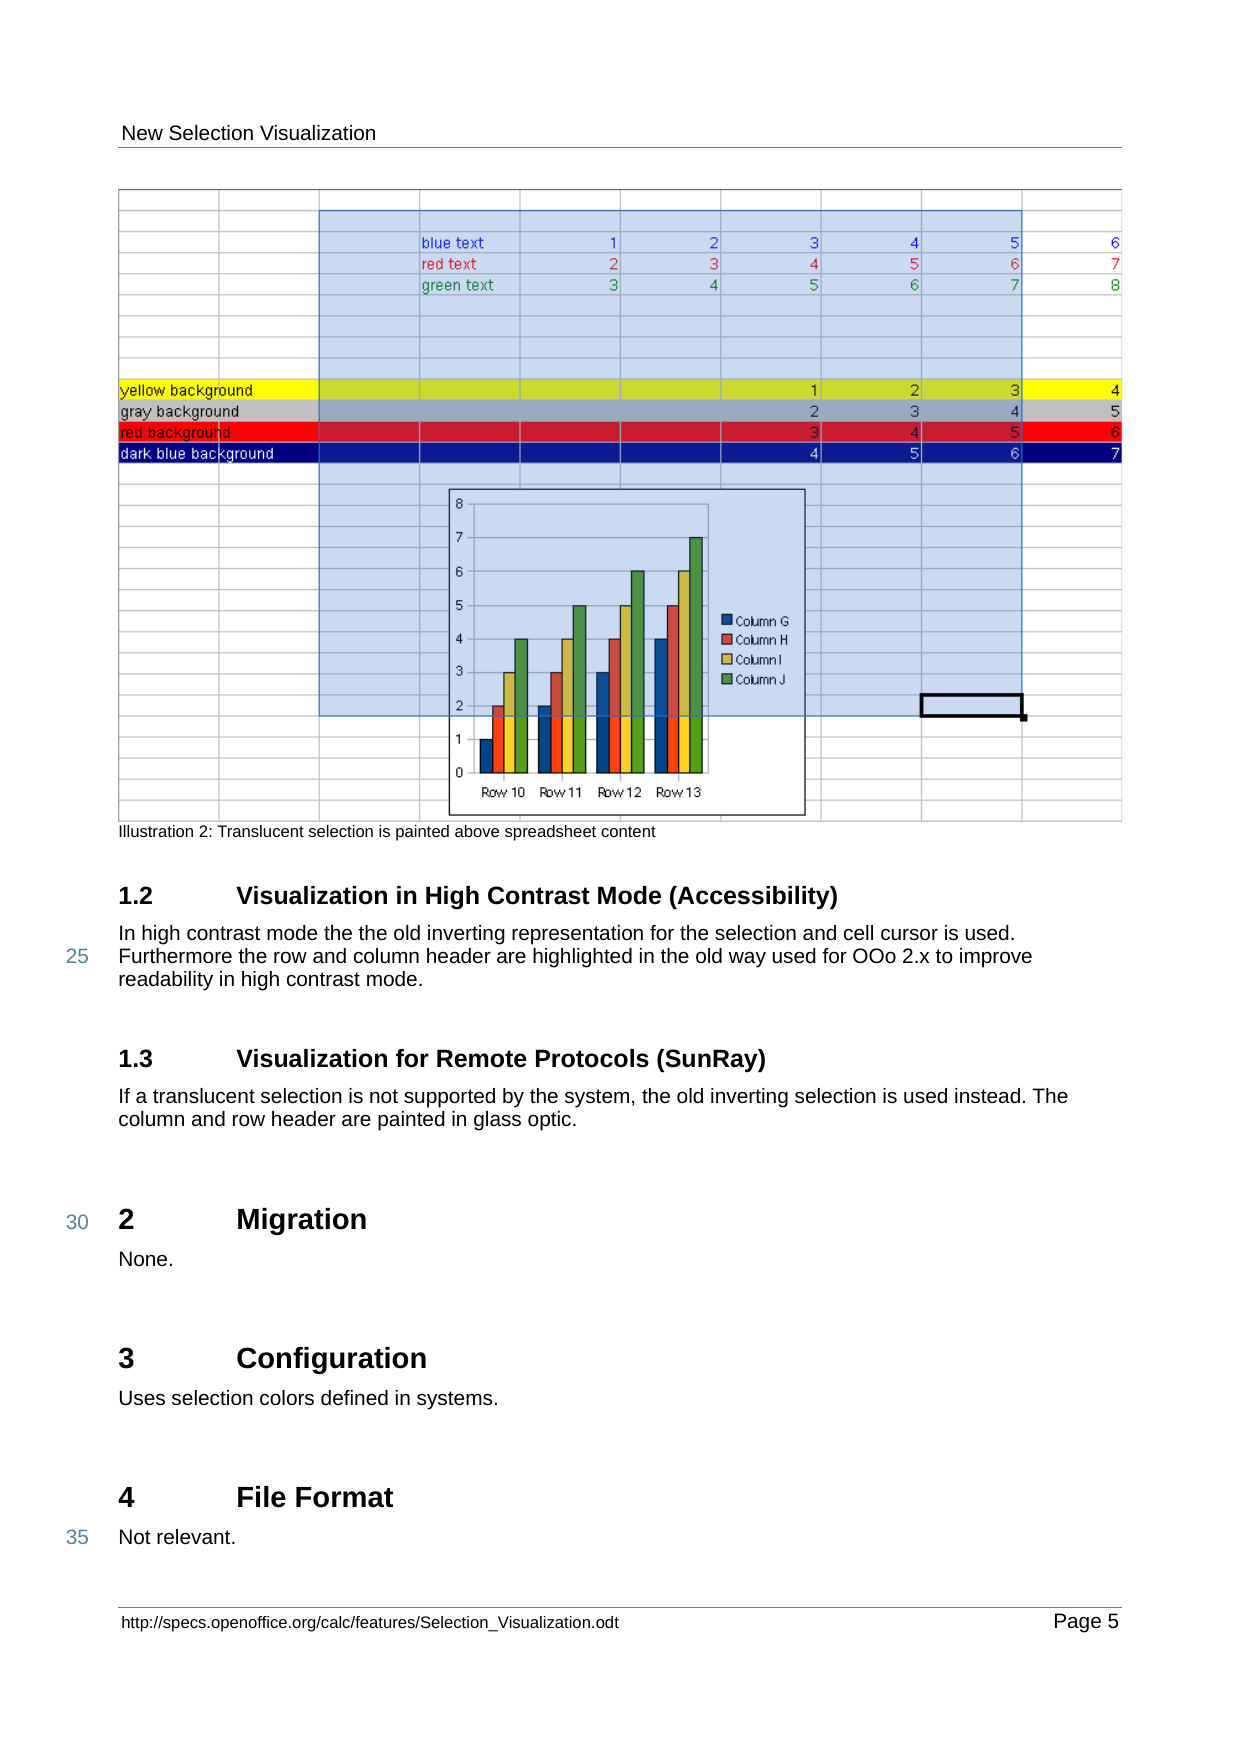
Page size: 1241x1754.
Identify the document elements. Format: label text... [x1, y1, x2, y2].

text In high contrast mode the the old inverting representation for the selection and cell cursor is used. Furthermore the row and column header are highlighted in the old way used for OOo 2.x to improve readability in high contrast mode. [118, 922, 1122, 991]
text Uses selection colors defined in systems. [118, 1386, 1122, 1409]
subtitle Configuration [118, 1342, 1122, 1374]
subtitle Visualization in High Contrast Mode (Accessibility) [118, 882, 1122, 910]
subtitle Visualization for Remote Protocols (SunRay) [118, 1045, 1122, 1073]
text None. [118, 1247, 1122, 1270]
text Not relevant. [118, 1526, 1122, 1549]
text If a translucent selection is not supported by the system, the old inverting selection is used instead. The column and row header are painted in glass optic. [118, 1085, 1122, 1131]
picture [118, 189, 1123, 822]
subtitle File Format [118, 1481, 1122, 1514]
text Illustration 2: Translucent selection is painted above spreadsheet content [118, 822, 1122, 841]
subtitle Migration [118, 1203, 1122, 1235]
